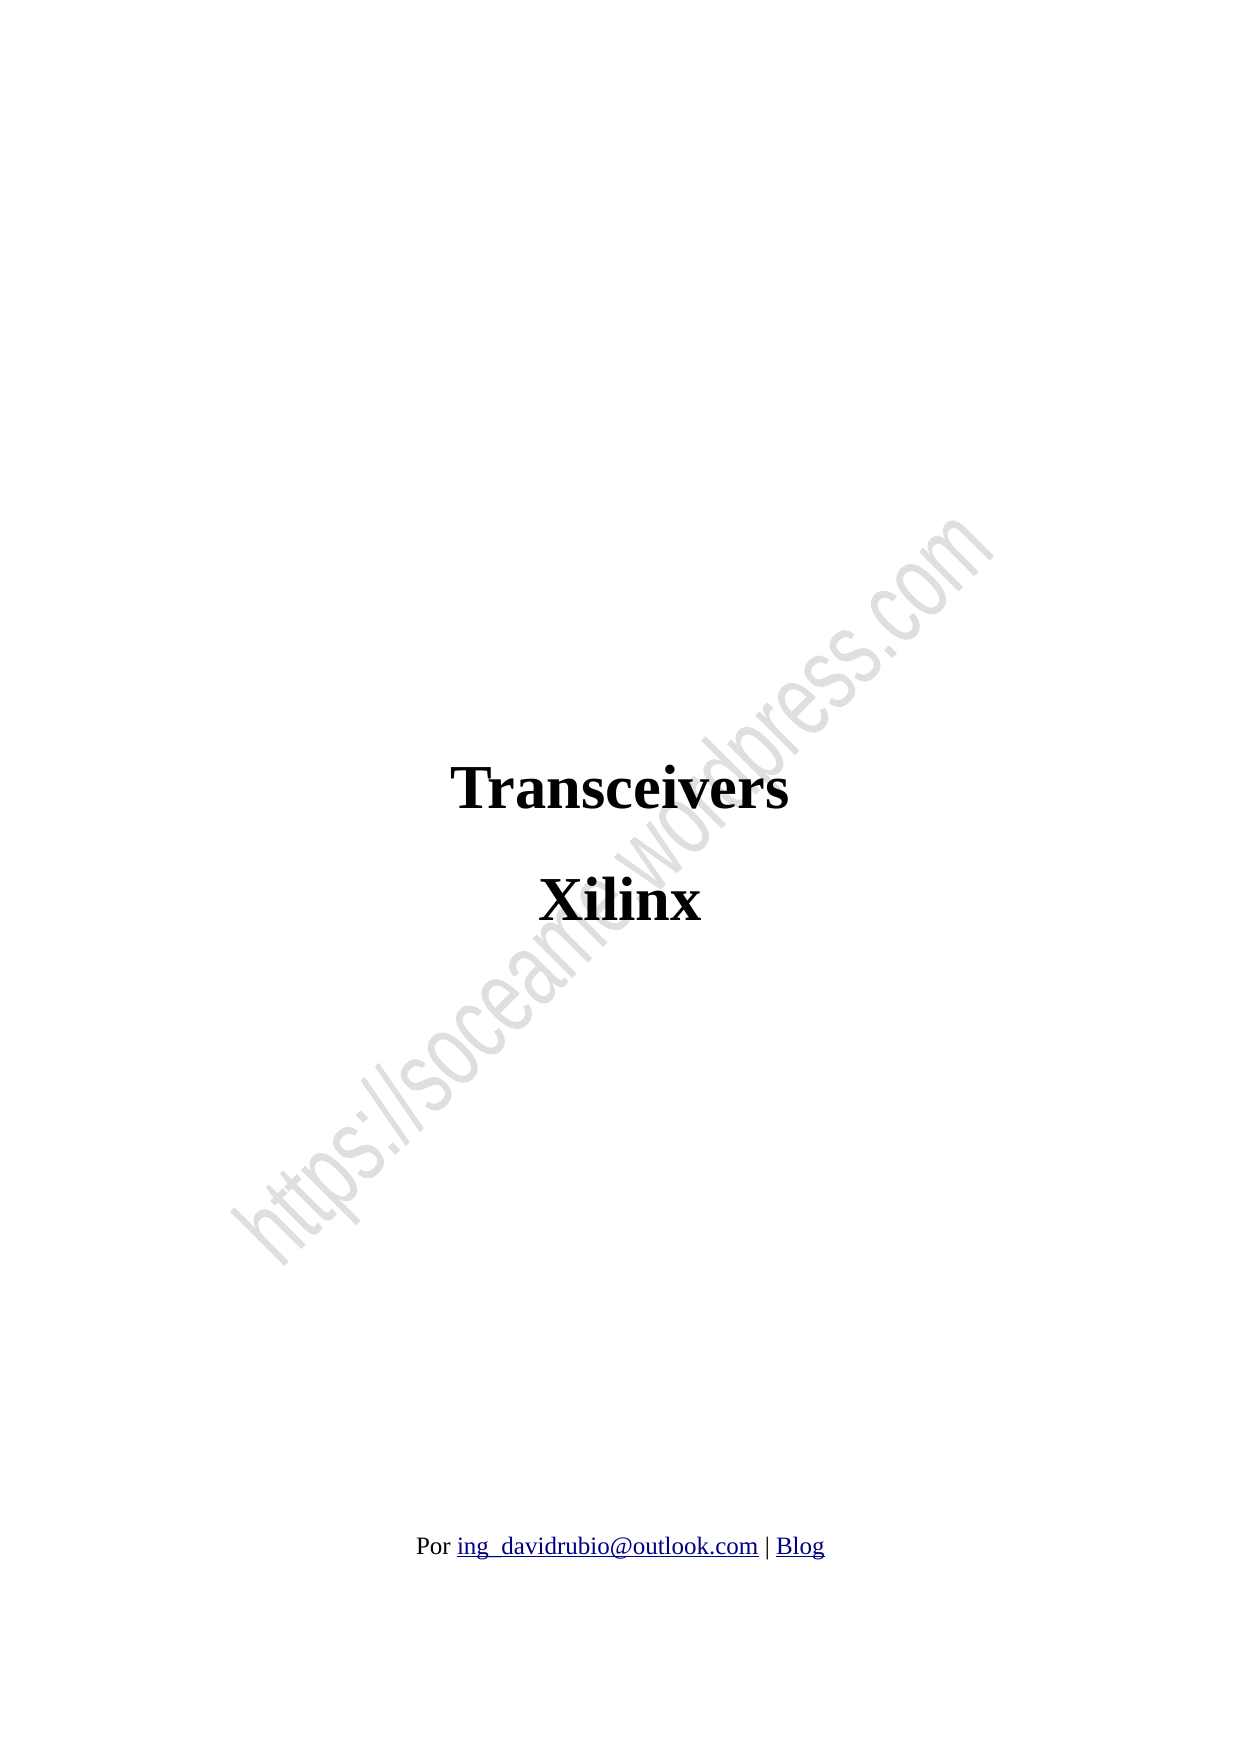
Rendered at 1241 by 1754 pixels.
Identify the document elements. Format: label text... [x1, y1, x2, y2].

text Transceivers [701, 750, 1122, 822]
text Transceivers [721, 750, 761, 783]
text Transceivers [711, 765, 742, 799]
text Transceivers [118, 750, 718, 822]
text Transceivers [745, 750, 776, 770]
text Xilinx [118, 862, 1122, 934]
text Transceivers [667, 809, 693, 822]
text Por ing_davidrubio@outlook.com | Blog [118, 1531, 1122, 1560]
